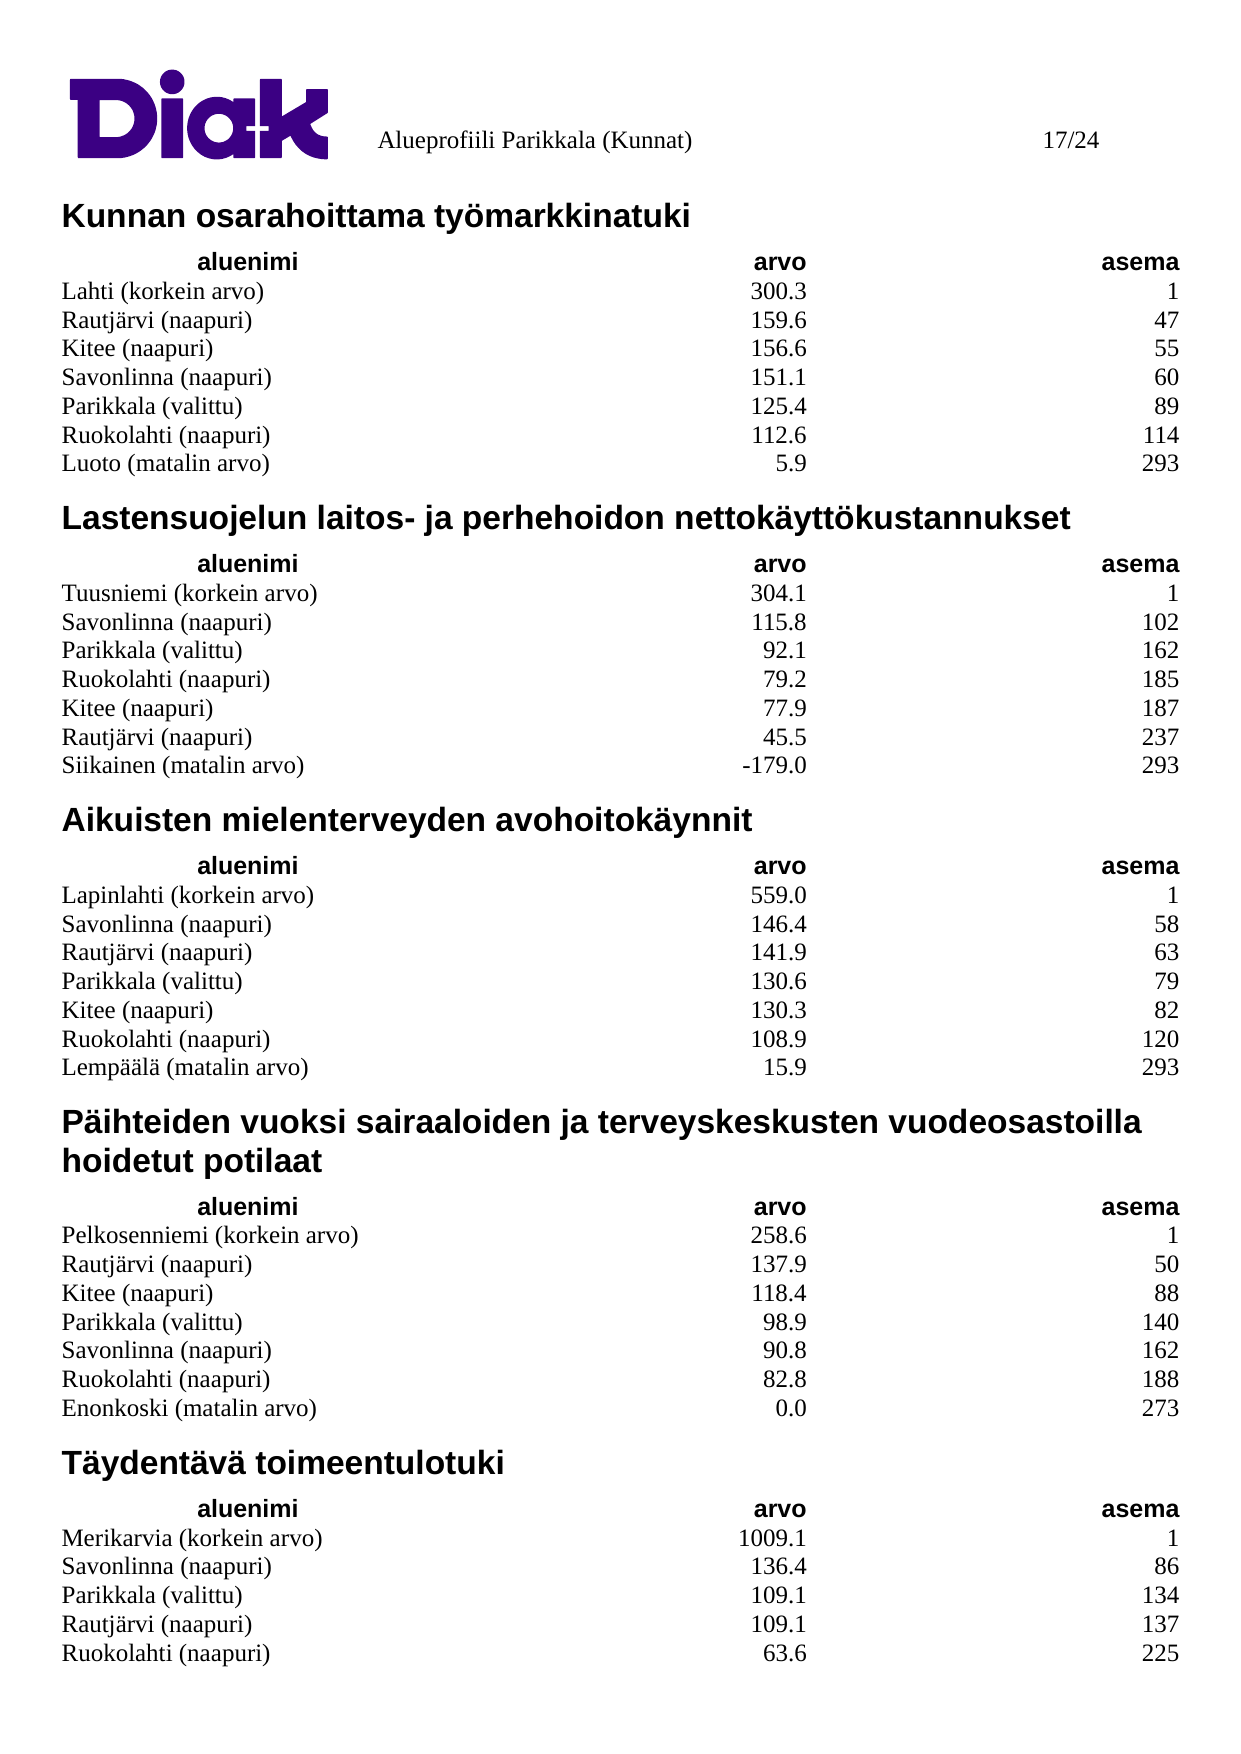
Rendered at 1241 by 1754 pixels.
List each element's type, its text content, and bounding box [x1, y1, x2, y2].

table_header aluenimi [61, 1192, 434, 1221]
table_cell 162 [806, 1336, 1179, 1364]
table_cell Tuusniemi (korkein arvo) [61, 578, 434, 607]
table_header aluenimi [61, 549, 434, 578]
table_cell 118.4 [434, 1278, 806, 1307]
table_cell Ruokolahti (naapuri) [61, 1638, 434, 1666]
table_cell 130.6 [434, 966, 806, 995]
table_cell Ruokolahti (naapuri) [61, 1364, 434, 1393]
table_cell 137 [806, 1609, 1179, 1638]
table_cell 293 [806, 751, 1179, 779]
table_cell 125.4 [434, 391, 806, 420]
table_header aluenimi [61, 1494, 434, 1523]
table_cell 136.4 [434, 1551, 806, 1580]
table_cell 86 [806, 1551, 1179, 1580]
table_cell Lapinlahti (korkein arvo) [61, 880, 434, 909]
table_cell Savonlinna (naapuri) [61, 1551, 434, 1580]
table_header arvo [434, 1192, 806, 1221]
table_cell 237 [806, 722, 1179, 751]
table_cell 58 [806, 909, 1179, 937]
subtitle Täydentävä toimeentulotuki [61, 1443, 1179, 1481]
subtitle Kunnan osarahoittama työmarkkinatuki [61, 196, 1179, 235]
table_cell 90.8 [434, 1336, 806, 1364]
table_cell Lempäälä (matalin arvo) [61, 1053, 434, 1081]
table_cell Parikkala (valittu) [61, 1580, 434, 1609]
table_cell 55 [806, 334, 1179, 362]
table_cell Rautjärvi (naapuri) [61, 1609, 434, 1638]
table_cell 137.9 [434, 1249, 806, 1278]
subtitle Lastensuojelun laitos- ja perhehoidon nettokäyttökustannukset [61, 498, 1179, 537]
table_cell 1009.1 [434, 1523, 806, 1551]
table_cell Parikkala (valittu) [61, 391, 434, 420]
table_cell Parikkala (valittu) [61, 966, 434, 995]
table_cell -179.0 [434, 751, 806, 779]
table_cell 109.1 [434, 1609, 806, 1638]
table_cell 146.4 [434, 909, 806, 937]
table_cell Rautjärvi (naapuri) [61, 722, 434, 751]
table_cell 300.3 [434, 276, 806, 305]
table_cell Ruokolahti (naapuri) [61, 420, 434, 448]
table_cell Rautjärvi (naapuri) [61, 305, 434, 333]
table_cell 1 [806, 1221, 1179, 1249]
table_cell Luoto (matalin arvo) [61, 449, 434, 477]
table_cell Kitee (naapuri) [61, 334, 434, 362]
table_cell Savonlinna (naapuri) [61, 1336, 434, 1364]
table_cell 188 [806, 1364, 1179, 1393]
table_cell 50 [806, 1249, 1179, 1278]
table_cell Merikarvia (korkein arvo) [61, 1523, 434, 1551]
table_cell 60 [806, 362, 1179, 391]
table_cell 82.8 [434, 1364, 806, 1393]
table_cell 63.6 [434, 1638, 806, 1666]
table_cell 559.0 [434, 880, 806, 909]
table_header asema [806, 247, 1179, 276]
table_cell 140 [806, 1307, 1179, 1336]
table_cell 47 [806, 305, 1179, 333]
table_header asema [806, 549, 1179, 578]
table_cell 130.3 [434, 995, 806, 1024]
subtitle Aikuisten mielenterveyden avohoitokäynnit [61, 800, 1179, 839]
table_cell 120 [806, 1024, 1179, 1052]
table_cell 1 [806, 880, 1179, 909]
table_cell Siikainen (matalin arvo) [61, 751, 434, 779]
table_cell 159.6 [434, 305, 806, 333]
table_cell 293 [806, 449, 1179, 477]
table_cell Ruokolahti (naapuri) [61, 664, 434, 693]
table_header aluenimi [61, 247, 434, 276]
table_cell 79 [806, 966, 1179, 995]
table_cell Savonlinna (naapuri) [61, 607, 434, 636]
table_cell 258.6 [434, 1221, 806, 1249]
table_cell Parikkala (valittu) [61, 1307, 434, 1336]
table_cell Kitee (naapuri) [61, 1278, 434, 1307]
table_cell 1 [806, 578, 1179, 607]
table_cell 114 [806, 420, 1179, 448]
table_cell Pelkosenniemi (korkein arvo) [61, 1221, 434, 1249]
table_cell 304.1 [434, 578, 806, 607]
table_cell 185 [806, 664, 1179, 693]
table_cell 156.6 [434, 334, 806, 362]
table_cell 293 [806, 1053, 1179, 1081]
table_cell 273 [806, 1393, 1179, 1422]
table_cell 77.9 [434, 693, 806, 722]
table_cell Savonlinna (naapuri) [61, 362, 434, 391]
table_cell 225 [806, 1638, 1179, 1666]
table_cell 88 [806, 1278, 1179, 1307]
table_header arvo [434, 1494, 806, 1523]
table_cell 162 [806, 636, 1179, 664]
table_cell 109.1 [434, 1580, 806, 1609]
table_cell 141.9 [434, 938, 806, 966]
table_cell 79.2 [434, 664, 806, 693]
table_header asema [806, 851, 1179, 880]
table_cell 98.9 [434, 1307, 806, 1336]
table_cell 0.0 [434, 1393, 806, 1422]
table_cell 89 [806, 391, 1179, 420]
table_header arvo [434, 549, 806, 578]
table_cell Enonkoski (matalin arvo) [61, 1393, 434, 1422]
table_cell 45.5 [434, 722, 806, 751]
table_cell 187 [806, 693, 1179, 722]
table_header arvo [434, 851, 806, 880]
table_cell 63 [806, 938, 1179, 966]
table_cell Parikkala (valittu) [61, 636, 434, 664]
table_cell 102 [806, 607, 1179, 636]
table_cell Savonlinna (naapuri) [61, 909, 434, 937]
table_cell 92.1 [434, 636, 806, 664]
table_header aluenimi [61, 851, 434, 880]
table_cell Kitee (naapuri) [61, 995, 434, 1024]
table_header arvo [434, 247, 806, 276]
table_cell 134 [806, 1580, 1179, 1609]
table_header asema [806, 1192, 1179, 1221]
table_cell 115.8 [434, 607, 806, 636]
table_cell 1 [806, 276, 1179, 305]
table_cell Rautjärvi (naapuri) [61, 938, 434, 966]
table_cell Rautjärvi (naapuri) [61, 1249, 434, 1278]
table_cell 82 [806, 995, 1179, 1024]
table_cell Ruokolahti (naapuri) [61, 1024, 434, 1052]
table_cell 1 [806, 1523, 1179, 1551]
table_header asema [806, 1494, 1179, 1523]
table_cell 112.6 [434, 420, 806, 448]
table_cell 151.1 [434, 362, 806, 391]
table_cell Lahti (korkein arvo) [61, 276, 434, 305]
table_cell 108.9 [434, 1024, 806, 1052]
table_cell 15.9 [434, 1053, 806, 1081]
table_cell 5.9 [434, 449, 806, 477]
subtitle Päihteiden vuoksi sairaaloiden ja terveyskeskusten vuodeosastoilla hoidetut potilaat [61, 1102, 1179, 1179]
table_cell Kitee (naapuri) [61, 693, 434, 722]
